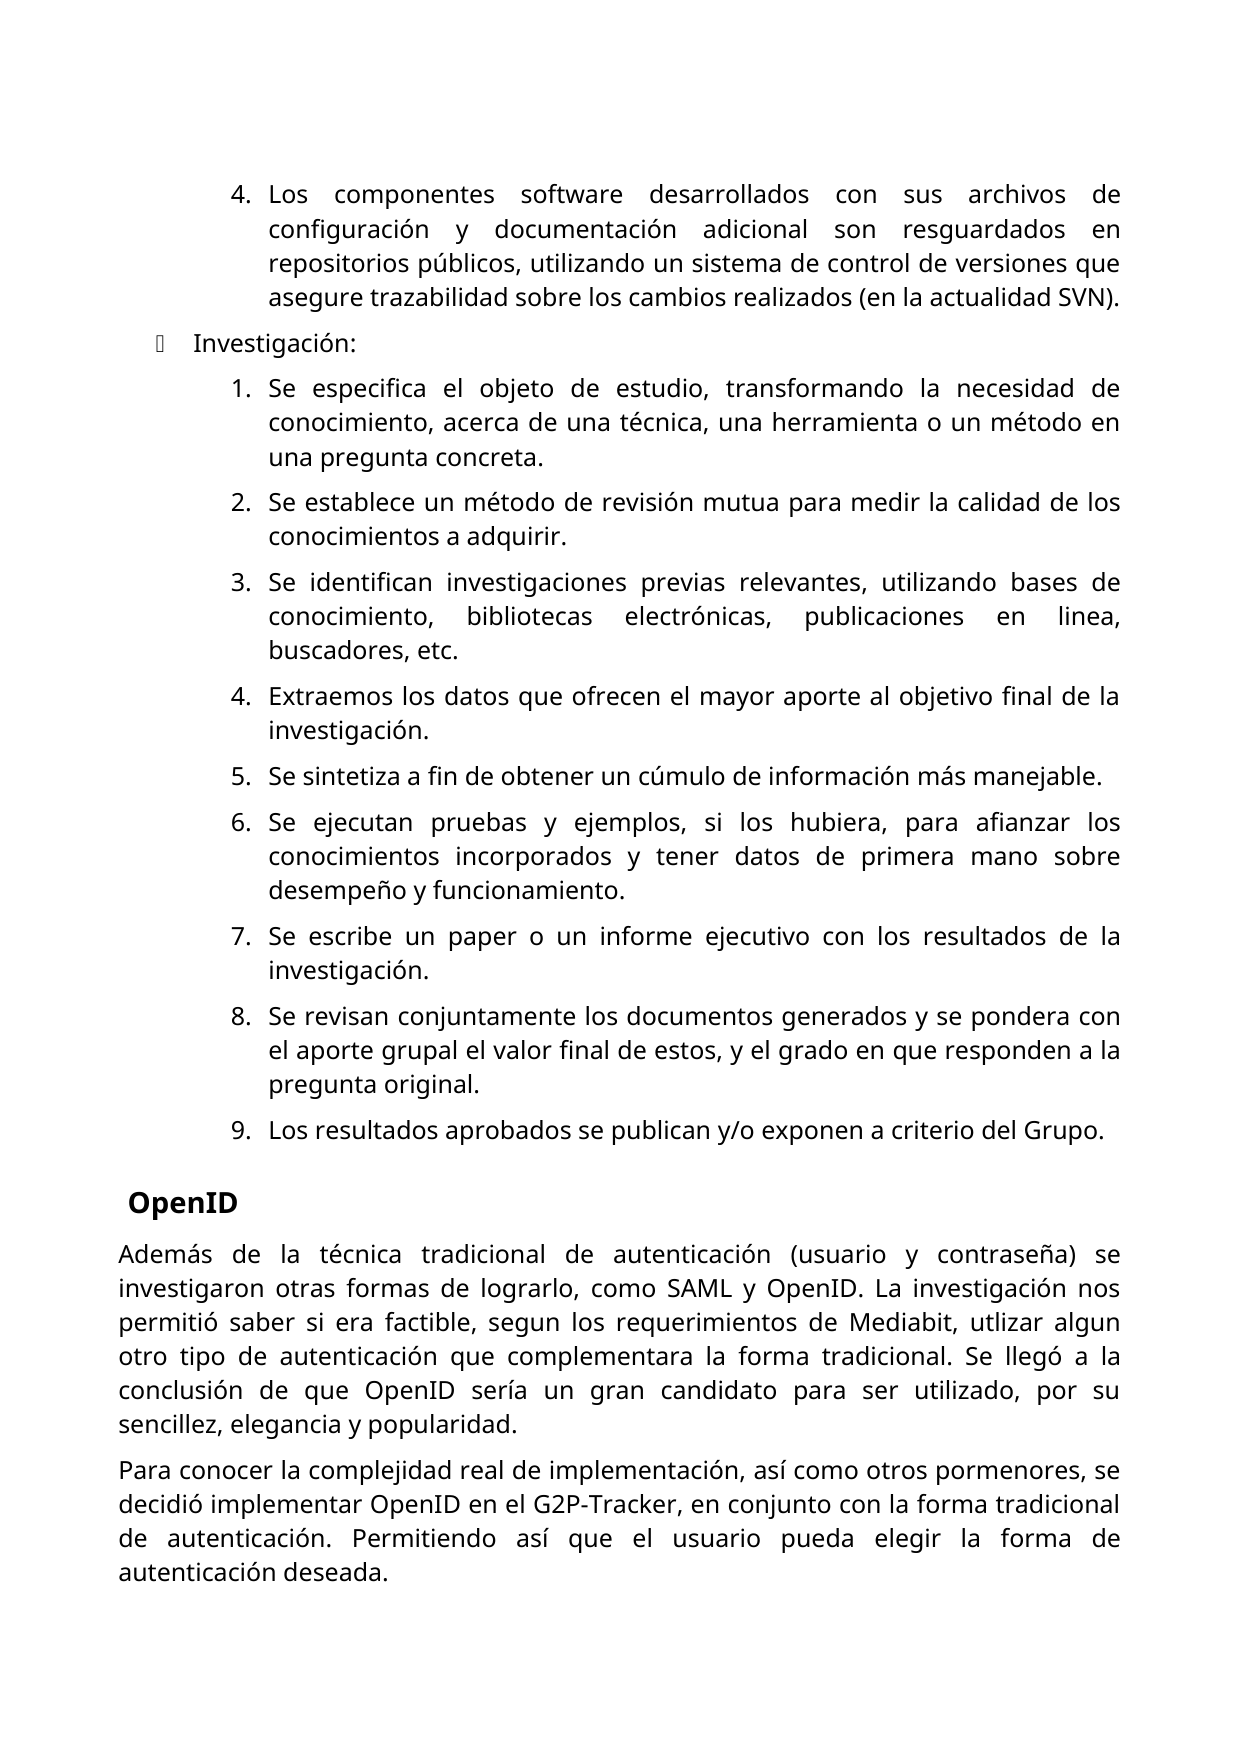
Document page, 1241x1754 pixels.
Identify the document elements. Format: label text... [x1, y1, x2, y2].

list Se ejecutan pruebas y ejemplos, si los hubiera, para afianzar los conocimientos incorporados y tener datos de primera mano sobre desempeño y funcionamiento. [632, 873, 1122, 907]
text Para conocer la complejidad real de implementación, así como otros pormenores, se decidió implementar OpenID en el G2P-Tracker, en conjunto con la forma tradicional de autenticación. Permitiendo así que el usuario pueda elegir la forma de autenticación deseada. [118, 1452, 1122, 1589]
list Se especifica el objeto de estudio, transformando la necesidad de conocimiento, acerca de una técnica, una herramienta o un método en una pregunta concreta. [550, 439, 1122, 473]
list Investigación: [363, 325, 1122, 359]
subtitle OpenID [238, 1182, 1113, 1222]
list Se revisan conjuntamente los documentos generados y se pondera con el aporte grupal el valor final de estos, y el grado en que responden a la pregunta original. [493, 1067, 1122, 1101]
list Extraemos los datos que ofrecen el mayor aporte al objetivo final de la investigación. [436, 713, 1122, 747]
list Se revisan conjuntamente los documentos generados y se pondera con el aporte grupal el valor final de estos, y el grado en que responden a la pregunta original. [231, 1032, 1122, 1101]
list Investigación: [156, 325, 193, 359]
list Se escribe un paper o un informe ejecutivo con los resultados de la investigación. [436, 953, 1122, 987]
list Se identifican investigaciones previas relevantes, utilizando bases de conocimiento, bibliotecas electrónicas, publicaciones en linea, buscadores, etc. [465, 633, 1122, 667]
list Los resultados aprobados se publican y/o exponen a criterio del Grupo. [231, 1112, 1122, 1146]
text Además de la técnica tradicional de autenticación (usuario y contraseña) se investigaron otras formas de lograrlo, como SAML y OpenID. La investigación nos permitió saber si era factible, segun los requerimientos de Mediabit, utlizar algun otro tipo de autenticación que complementara la forma tradicional. Se llegó a la conclusión de que OpenID sería un gran candidato para ser utilizado, por su sencillez, elegancia y popularidad. [118, 1236, 1122, 1441]
list Se establece un método de revisión mutua para medir la calidad de los conocimientos a adquirir. [574, 519, 1122, 553]
